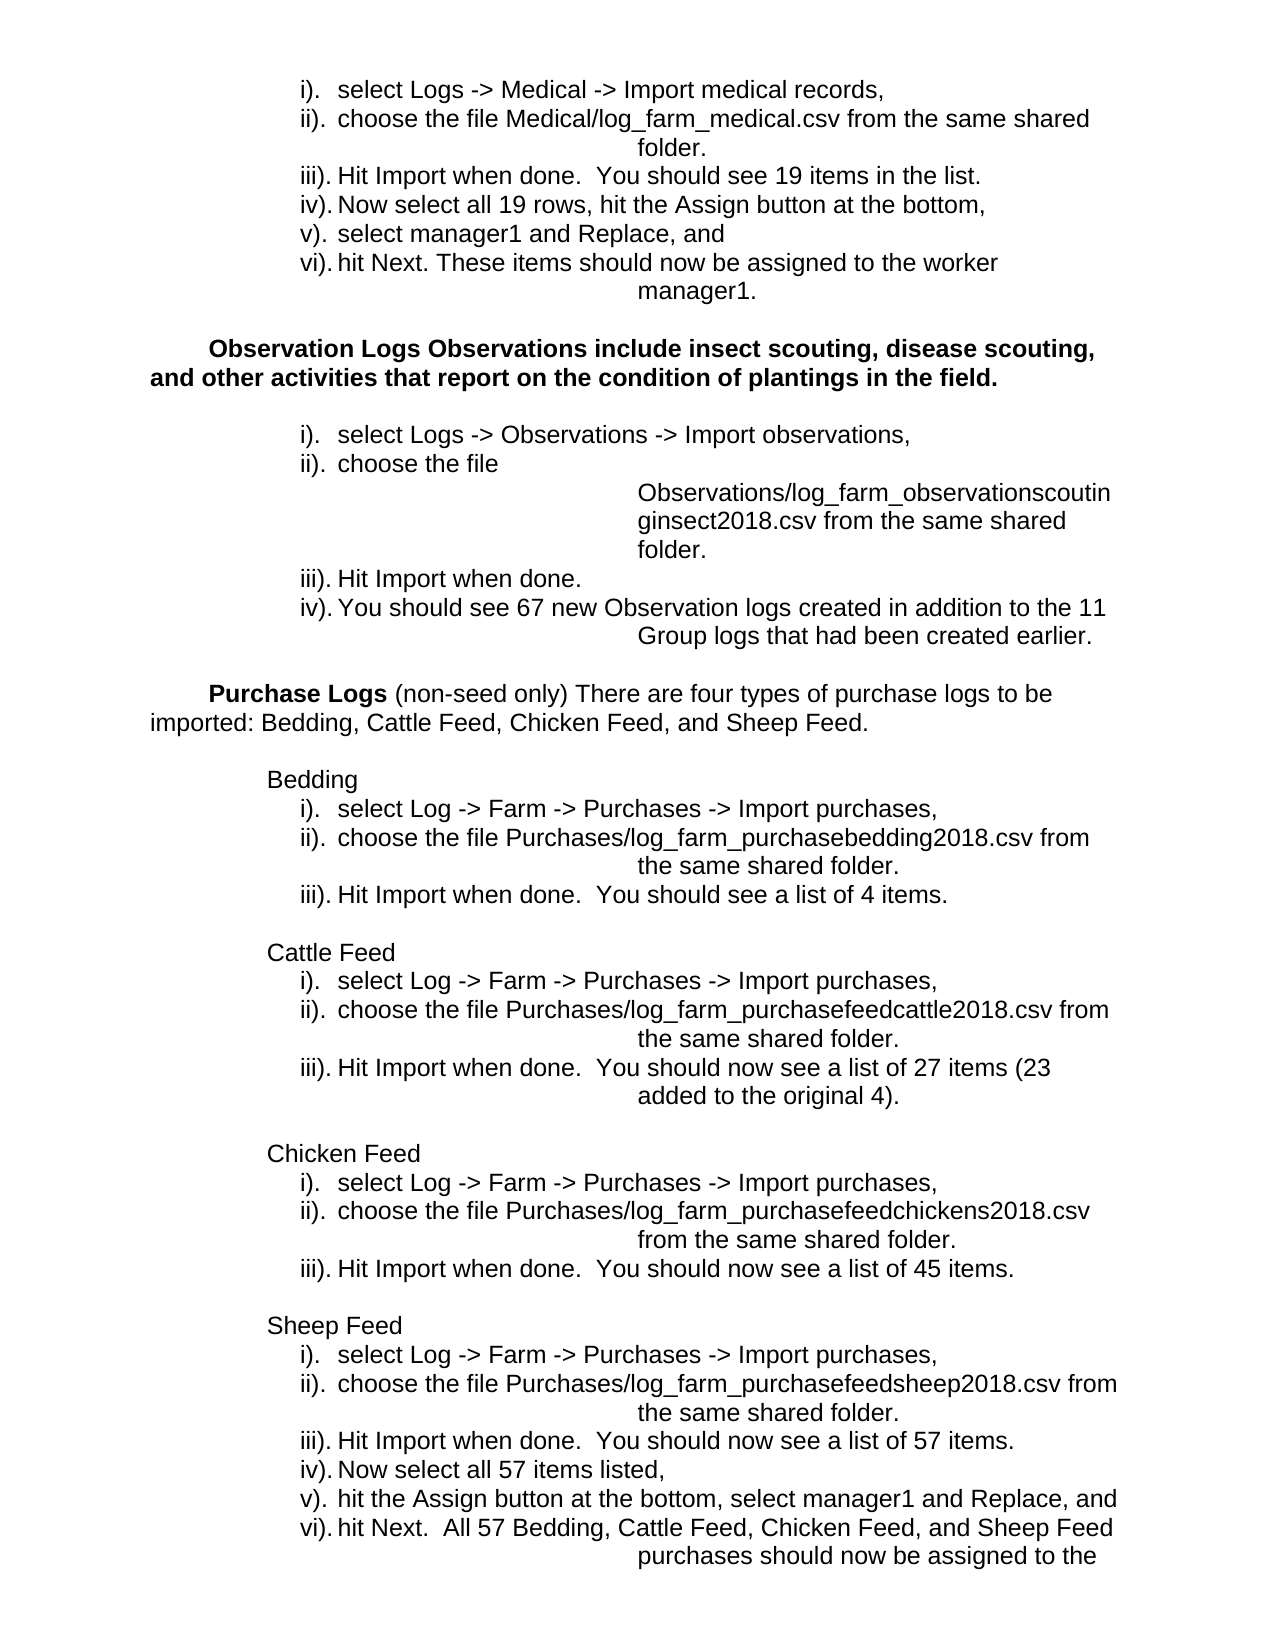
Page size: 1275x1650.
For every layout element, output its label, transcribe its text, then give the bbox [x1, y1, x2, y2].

list Hit Import when done. [300, 564, 1125, 592]
list Now select all 57 items listed, [300, 1455, 1125, 1484]
text Observation Logs Observations include insect scouting, disease scouting, and other activities that report on the condition of plantings in the field. [150, 334, 1125, 391]
list select Log -> Farm -> Purchases -> Import purchases, [300, 966, 1125, 995]
list Hit Import when done. You should now see a list of 45 items. [300, 1254, 1125, 1282]
text Chicken Feed [150, 1139, 1125, 1167]
text Bedding [150, 765, 1125, 794]
list select Logs -> Observations -> Import observations, [300, 420, 1125, 449]
list choose the file Purchases/log_farm_purchasefeedsheep2018.csv from the same shared folder. [300, 1369, 1125, 1426]
list Now select all 19 rows, hit the Assign button at the bottom, [300, 190, 1125, 219]
list choose the file Purchases/log_farm_purchasefeedcattle2018.csv from the same shared folder. [300, 995, 1125, 1052]
list select Logs -> Medical -> Import medical records, [300, 75, 1125, 104]
list Hit Import when done. You should see 19 items in the list. [300, 161, 1125, 190]
text Sheep Feed [150, 1311, 1125, 1340]
list select Log -> Farm -> Purchases -> Import purchases, [300, 1340, 1125, 1369]
list Hit Import when done. You should now see a list of 27 items (23 added to the original 4). [300, 1052, 1125, 1110]
list select Log -> Farm -> Purchases -> Import purchases, [300, 794, 1125, 822]
list hit the Assign button at the bottom, select manager1 and Replace, and [300, 1484, 1125, 1512]
list hit Next. These items should now be assigned to the worker manager1. [300, 247, 1125, 305]
list select Log -> Farm -> Purchases -> Import purchases, [300, 1167, 1125, 1196]
list choose the file Observations/log_farm_observationscoutinginsect2018.csv from the same shared folder. [300, 449, 1125, 564]
list Hit Import when done. You should now see a list of 57 items. [300, 1426, 1125, 1455]
list hit Next. All 57 Bedding, Cattle Feed, Chicken Feed, and Sheep Feed purchases should now be assigned to the [300, 1512, 1125, 1570]
list select manager1 and Replace, and [300, 219, 1125, 247]
text Cattle Feed [150, 937, 1125, 966]
list You should see 67 new Observation logs created in addition to the 11 Group logs that had been created earlier. [300, 592, 1125, 650]
text Purchase Logs (non-seed only) There are four types of purchase logs to be imported: Bedding, Cattle Feed, Chicken Feed, and Sheep Feed. [150, 679, 1125, 736]
list choose the file Purchases/log_farm_purchasebedding2018.csv from the same shared folder. [300, 822, 1125, 880]
list choose the file Medical/log_farm_medical.csv from the same shared folder. [300, 104, 1125, 161]
list Hit Import when done. You should see a list of 4 items. [300, 880, 1125, 909]
list choose the file Purchases/log_farm_purchasefeedchickens2018.csv from the same shared folder. [300, 1196, 1125, 1254]
